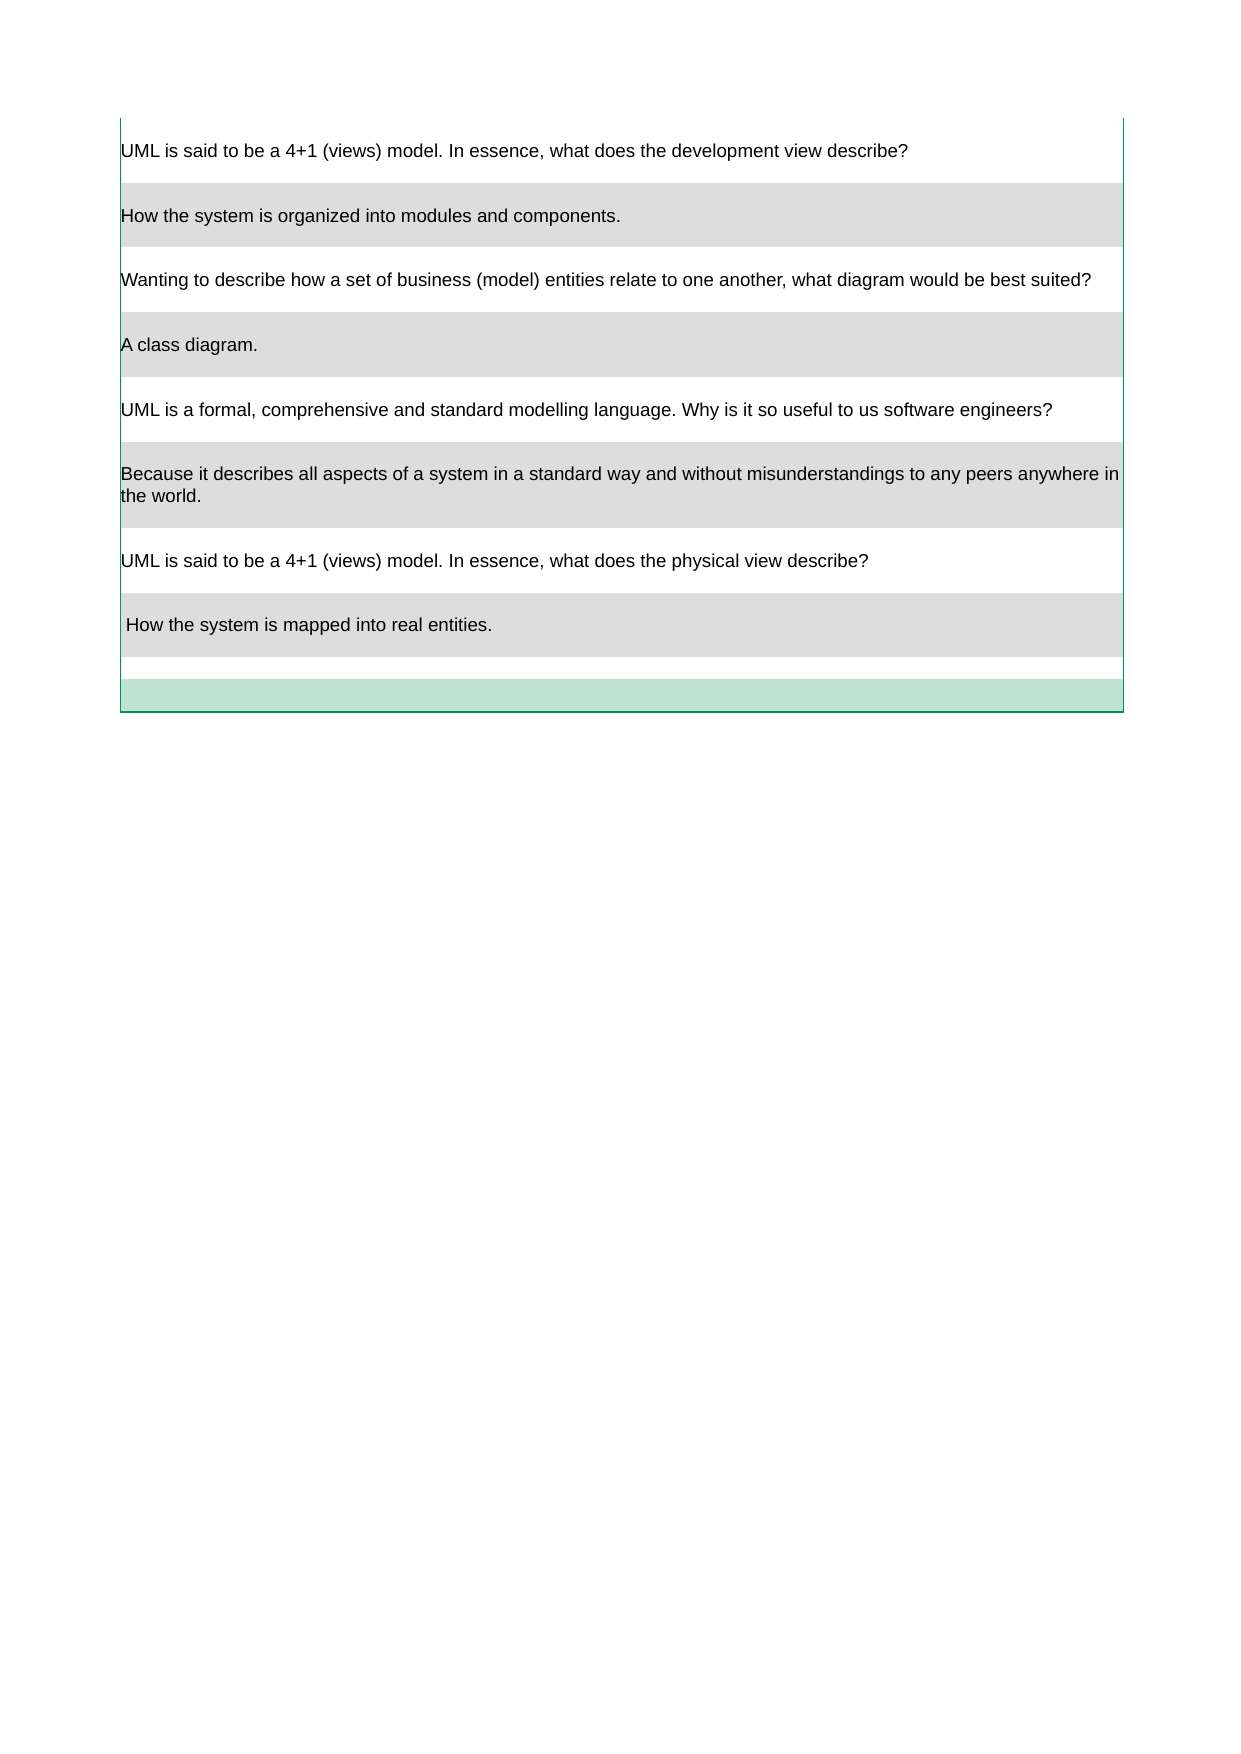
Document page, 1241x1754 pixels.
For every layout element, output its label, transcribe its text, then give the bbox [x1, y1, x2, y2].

table_cell UML is said to be a 4+1 (views) model. In essence, what does the development view describe? [121, 118, 1123, 183]
table_cell How the system is organized into modules and components. [121, 183, 1123, 247]
table_cell Because it describes all aspects of a system in a standard way and without misunderstandings to any peers anywhere in the world. [121, 442, 1123, 528]
table_cell UML is a formal, comprehensive and standard modelling language. Why is it so useful to us software engineers? [121, 377, 1123, 442]
table_cell How the system is mapped into real entities. [121, 593, 1123, 657]
table_cell [121, 657, 1123, 679]
table_cell A class diagram. [121, 312, 1123, 377]
table_cell UML is said to be a 4+1 (views) model. In essence, what does the physical view describe? [121, 528, 1123, 592]
table_cell Wanting to describe how a set of business (model) entities relate to one another, what diagram would be best suited? [121, 248, 1123, 312]
table_cell [121, 679, 1123, 711]
